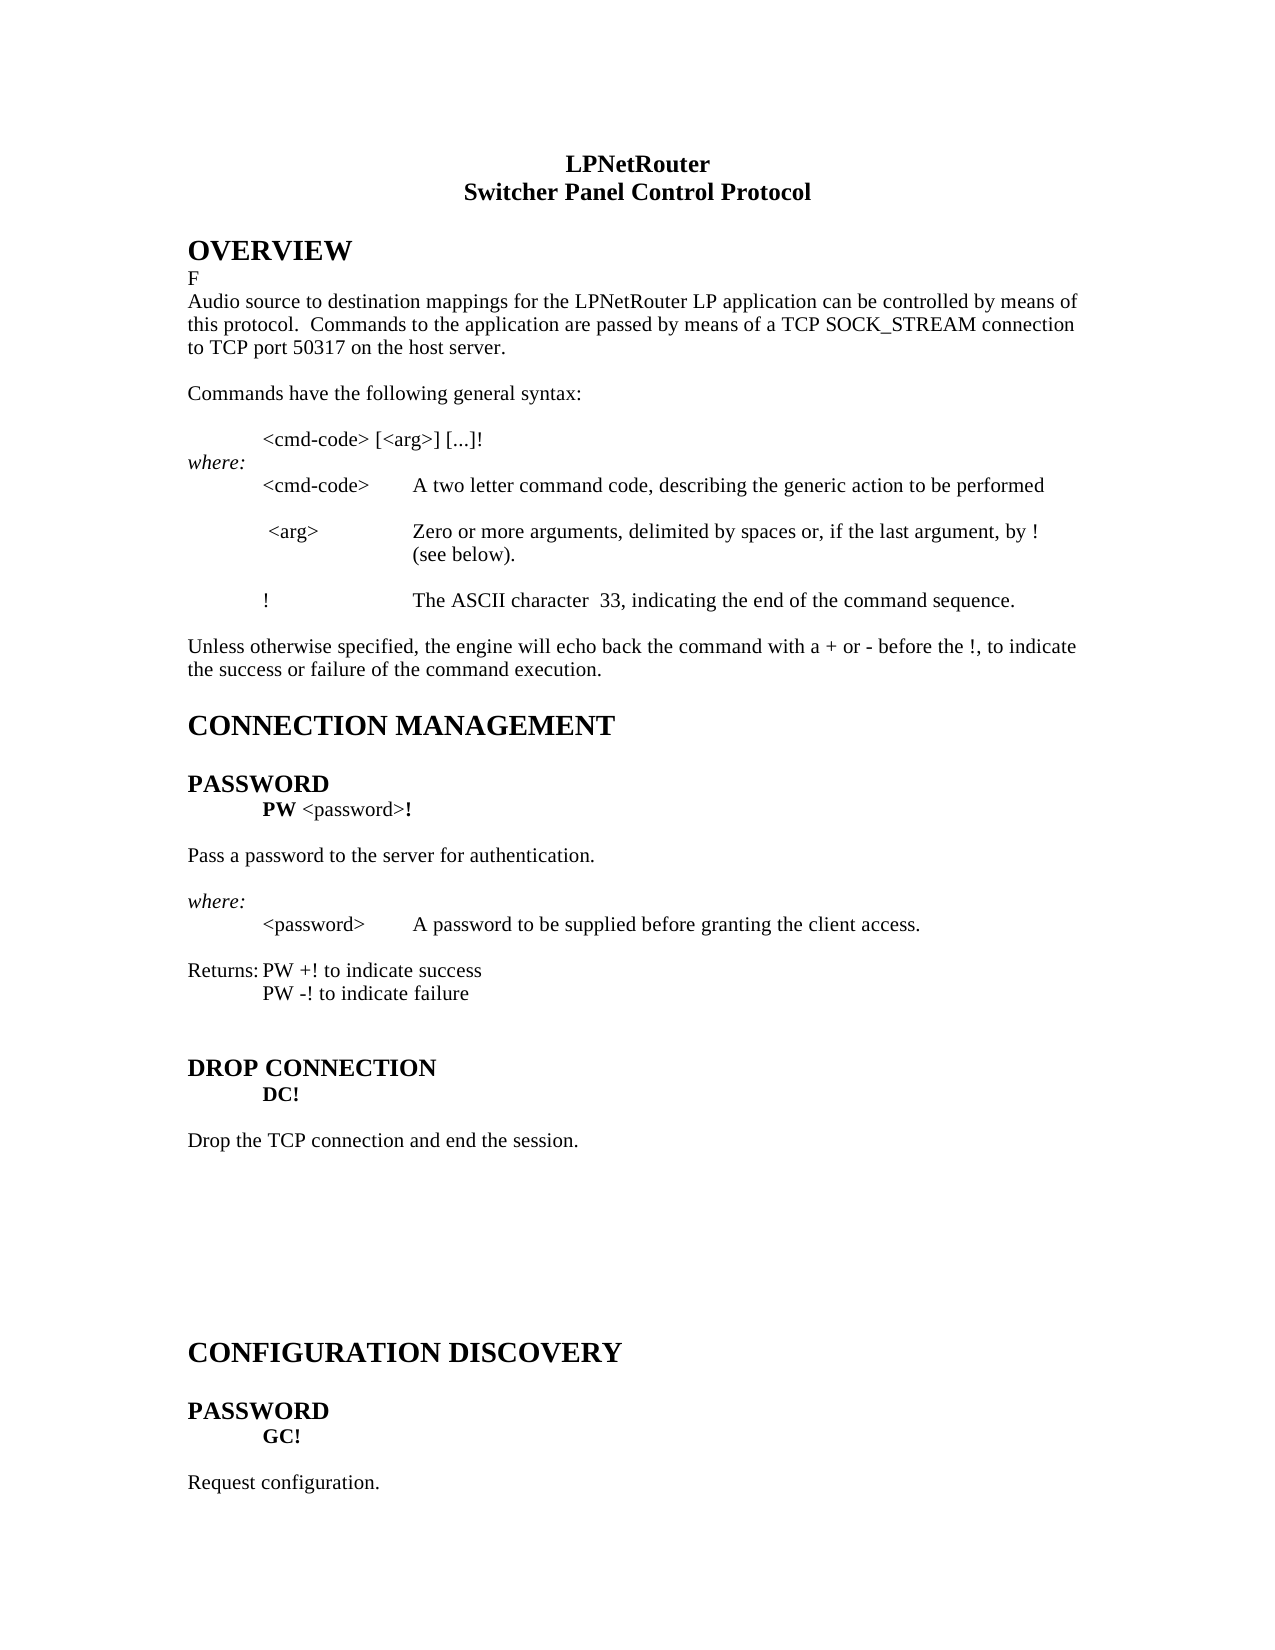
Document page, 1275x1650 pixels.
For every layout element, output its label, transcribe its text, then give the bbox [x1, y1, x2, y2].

text CONFIGURATION DISCOVERY [187, 1336, 1087, 1369]
text PW -! to indicate failure [187, 982, 1087, 1005]
text PASSWORD [187, 1397, 1087, 1425]
text Request configuration. [187, 1471, 1087, 1494]
text <arg> Zero or more arguments, delimited by spaces or, if the last argument, by ! [187, 520, 1087, 543]
text PASSWORD [187, 769, 1087, 797]
text <cmd-code> A two letter command code, describing the generic action to be performed [187, 474, 1087, 497]
text to TCP port 50317 on the host server. [187, 336, 1087, 359]
text GC! [187, 1425, 1087, 1448]
text Switcher Panel Control Protocol [187, 178, 1087, 206]
text F [187, 267, 1087, 289]
text where: [187, 889, 1087, 913]
text CONNECTION MANAGEMENT [187, 709, 1087, 741]
text PW <password>! [187, 797, 1087, 821]
text Drop the TCP connection and end the session. [187, 1129, 1087, 1152]
text Pass a password to the server for authentication. [187, 843, 1087, 867]
text (see below). [187, 543, 1087, 566]
text ! The ASCII character 33, indicating the end of the command sequence. [187, 589, 1087, 612]
text <cmd-code> [<arg>] [...]! [187, 428, 1087, 451]
text OVERVIEW [187, 234, 1087, 267]
text LPNetRouter [187, 150, 1087, 178]
text where: [187, 451, 1087, 474]
text DC! [187, 1083, 1087, 1106]
text DROP CONNECTION [187, 1051, 1087, 1083]
text Unless otherwise specified, the engine will echo back the command with a + or - before the !, to indicate the success or failure of the command execution. [187, 635, 1087, 681]
text Commands have the following general syntax: [187, 382, 1087, 405]
text Returns: PW +! to indicate success [187, 959, 1087, 982]
text Audio source to destination mappings for the LPNetRouter LP application can be controlled by means of this protocol. Commands to the application are passed by means of a TCP SOCK_STREAM connection [187, 289, 1087, 336]
text <password> A password to be supplied before granting the client access. [187, 913, 1087, 936]
